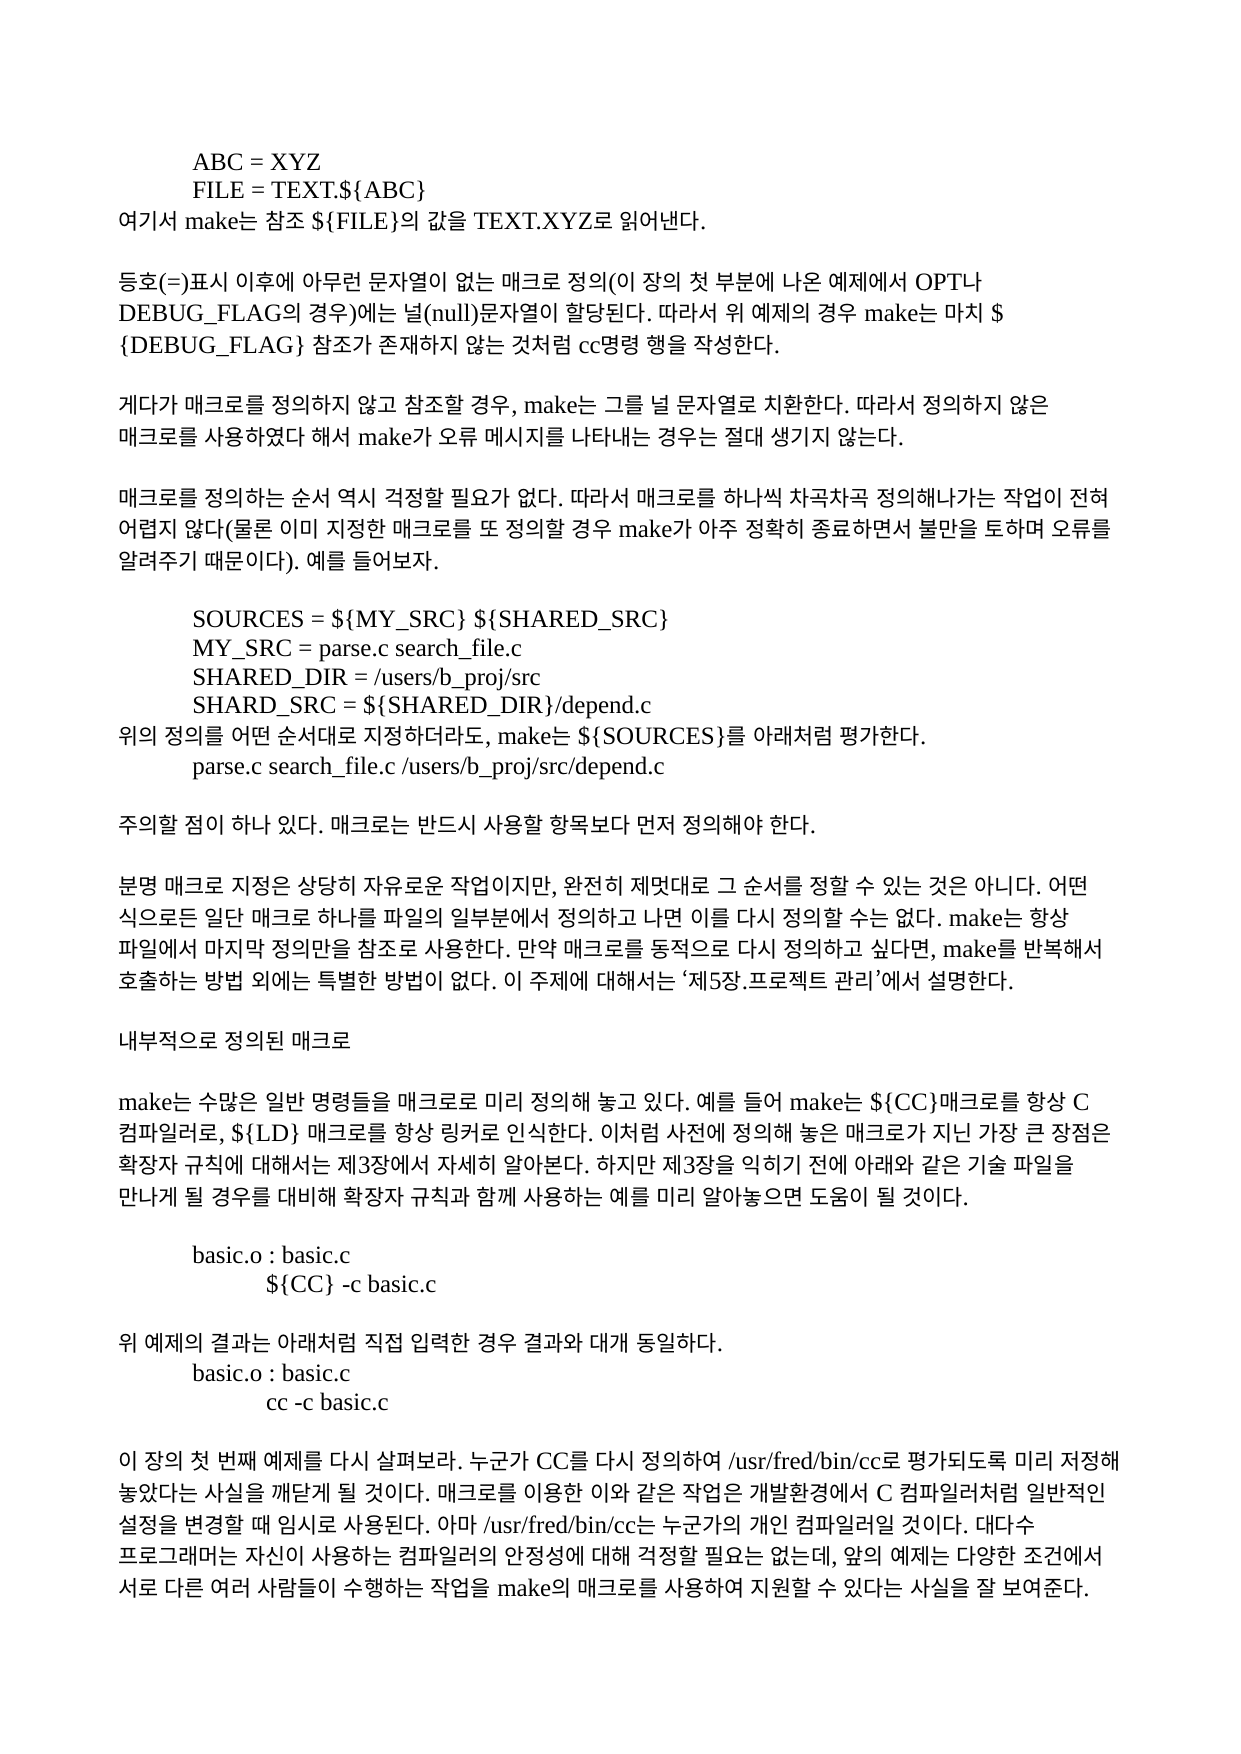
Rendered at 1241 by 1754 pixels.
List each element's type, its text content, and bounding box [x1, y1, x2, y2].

text 등호(=)표시 이후에 아무런 문자열이 없는 매크로 정의(이 장의 첫 부분에 나온 예제에서 OPT나 DEBUG_FLAG의 경우)에는 널(null)문자열이 할당된다. 따라서 위 예제의 경우 make는 마치 ${DEBUG_FLAG} 참조가 존재하지 않는 것처럼 cc명령 행을 작성한다. [118, 265, 1122, 360]
text parse.c search_file.c /users/b_proj/src/depend.c [118, 751, 1122, 780]
text FILE = TEXT.${ABC} [118, 176, 1122, 204]
text 여기서 make는 참조 ${FILE}의 값을 TEXT.XYZ로 읽어낸다. [118, 204, 1122, 236]
text 매크로를 정의하는 순서 역시 걱정할 필요가 없다. 따라서 매크로를 하나씩 차곡차곡 정의해나가는 작업이 전혀 어렵지 않다(물론 이미 지정한 매크로를 또 정의할 경우 make가 아주 정확히 종료하면서 불만을 토하며 오류를 알려주기 때문이다). 예를 들어보자. [118, 481, 1122, 576]
text cc -c basic.c [118, 1387, 1122, 1416]
text SHARD_SRC = ${SHARED_DIR}/depend.c [118, 691, 1122, 719]
text MY_SRC = parse.c search_file.c [118, 633, 1122, 662]
text basic.o : basic.c [118, 1358, 1122, 1387]
text 위 예제의 결과는 아래처럼 직접 입력한 경우 결과와 대개 동일하다. [118, 1326, 1122, 1358]
text make는 수많은 일반 명령들을 매크로로 미리 정의해 놓고 있다. 예를 들어 make는 ${CC}매크로를 항상 C 컴파일러로, ${LD} 매크로를 항상 링커로 인식한다. 이처럼 사전에 정의해 놓은 매크로가 지닌 가장 큰 장점은 확장자 규칙에 대해서는 제3장에서 자세히 알아본다. 하지만 제3장을 익히기 전에 아래와 같은 기술 파일을 만나게 될 경우를 대비해 확장자 규칙과 함께 사용하는 예를 미리 알아놓으면 도움이 될 것이다. [118, 1085, 1122, 1211]
text 주의할 점이 하나 있다. 매크로는 반드시 사용할 항목보다 먼저 정의해야 한다. [118, 808, 1122, 840]
text basic.o : basic.c [118, 1240, 1122, 1269]
text 분명 매크로 지정은 상당히 자유로운 작업이지만, 완전히 제멋대로 그 순서를 정할 수 있는 것은 아니다. 어떤 식으로든 일단 매크로 하나를 파일의 일부분에서 정의하고 나면 이를 다시 정의할 수는 없다. make는 항상 파일에서 마지막 정의만을 참조로 사용한다. 만약 매크로를 동적으로 다시 정의하고 싶다면, make를 반복해서 호출하는 방법 외에는 특별한 방법이 없다. 이 주제에 대해서는 ‘제5장.프로젝트 관리’에서 설명한다. [118, 869, 1122, 996]
text SHARED_DIR = /users/b_proj/src [118, 662, 1122, 691]
text 위의 정의를 어떤 순서대로 지정하더라도, make는 ${SOURCES}를 아래처럼 평가한다. [118, 719, 1122, 751]
text ABC = XYZ [118, 147, 1122, 176]
text SOURCES = ${MY_SRC} ${SHARED_SRC} [118, 604, 1122, 633]
text 게다가 매크로를 정의하지 않고 참조할 경우, make는 그를 널 문자열로 치환한다. 따라서 정의하지 않은 매크로를 사용하였다 해서 make가 오류 메시지를 나타내는 경우는 절대 생기지 않는다. [118, 388, 1122, 452]
text ${CC} -c basic.c [118, 1269, 1122, 1298]
text 이 장의 첫 번째 예제를 다시 살펴보라. 누군가 CC를 다시 정의하여 /usr/fred/bin/cc로 평가되도록 미리 저정해 놓았다는 사실을 깨닫게 될 것이다. 매크로를 이용한 이와 같은 작업은 개발환경에서 C 컴파일러처럼 일반적인 설정을 변경할 때 임시로 사용된다. 아마 /usr/fred/bin/cc는 누군가의 개인 컴파일러일 것이다. 대다수 프로그래머는 자신이 사용하는 컴파일러의 안정성에 대해 걱정할 필요는 없는데, 앞의 예제는 다양한 조건에서 서로 다른 여러 사람들이 수행하는 작업을 make의 매크로를 사용하여 지원할 수 있다는 사실을 잘 보여준다. [118, 1444, 1122, 1603]
text 내부적으로 정의된 매크로 [118, 1024, 1122, 1056]
